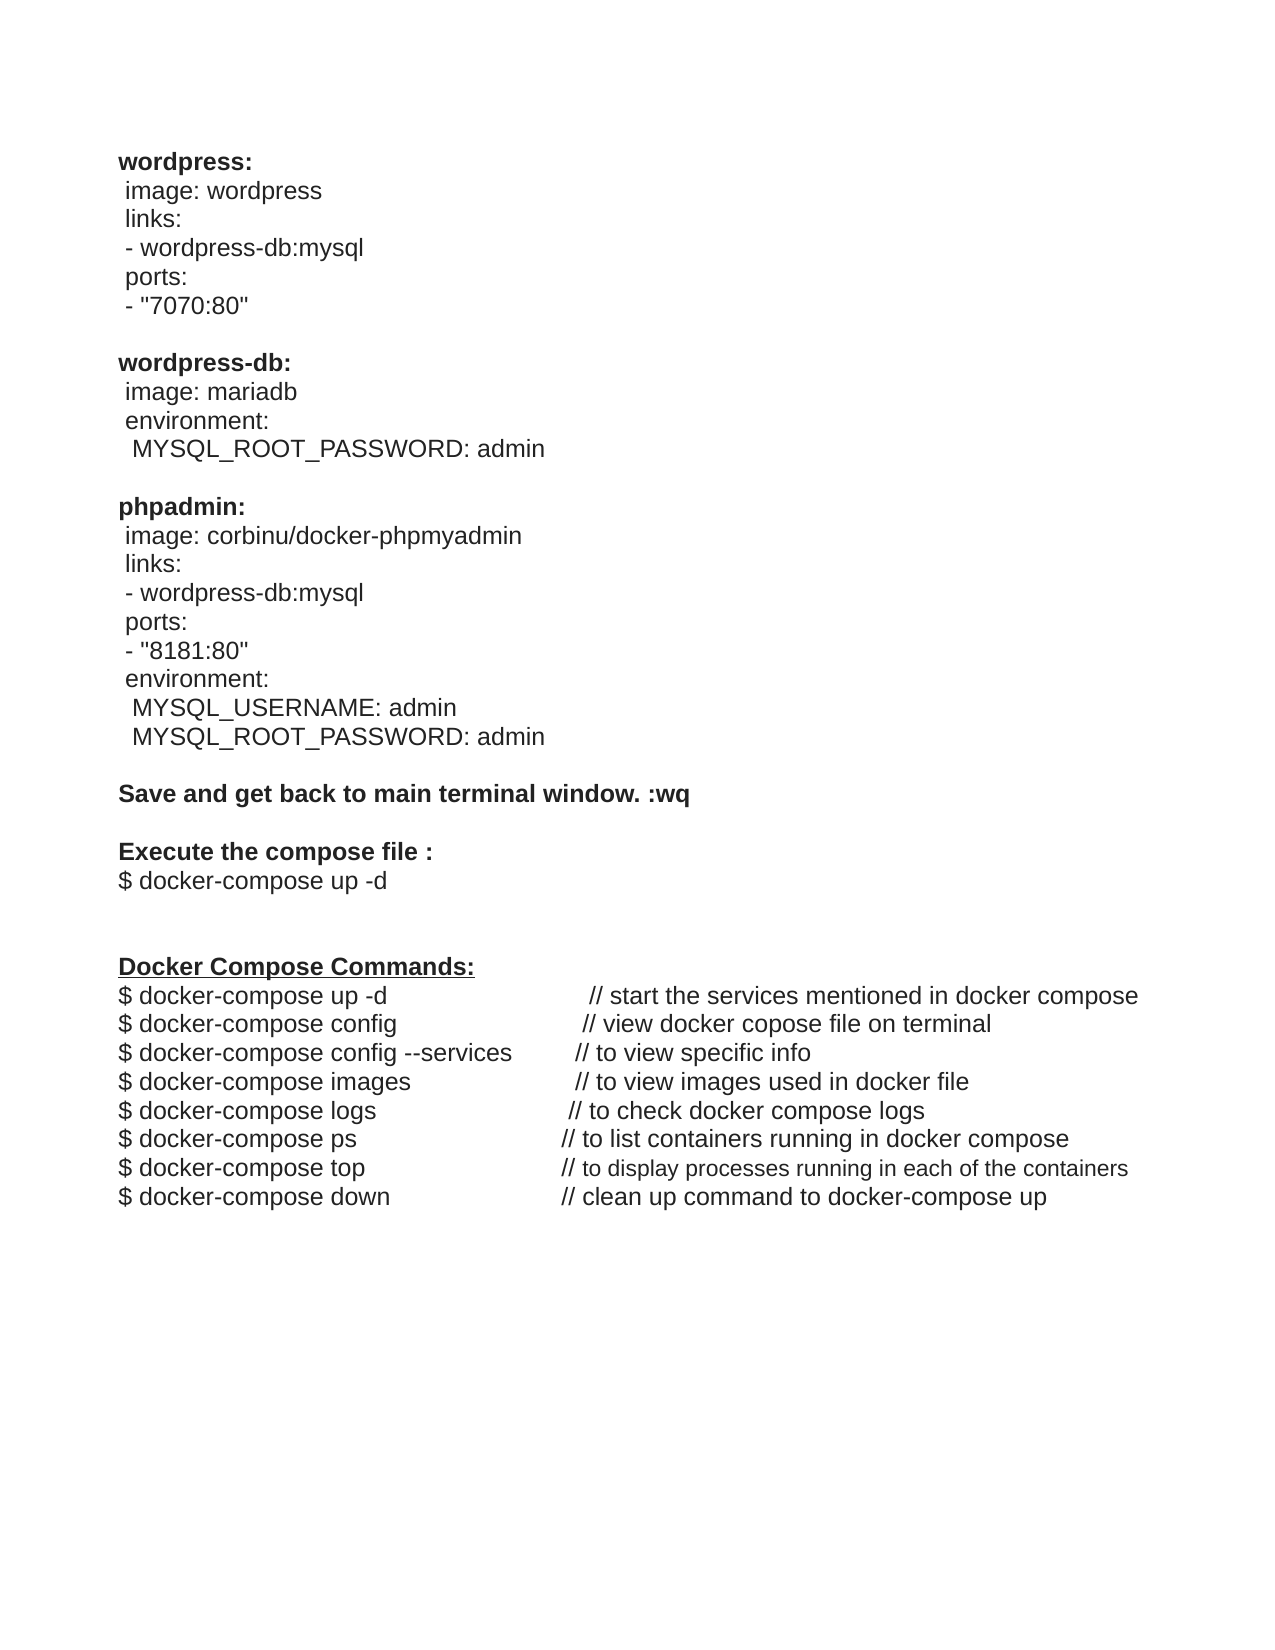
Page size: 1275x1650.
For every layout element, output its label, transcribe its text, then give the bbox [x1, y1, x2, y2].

text MYSQL_ROOT_PASSWORD: admin [118, 434, 1157, 463]
text environment: [118, 406, 1157, 434]
text $ docker-compose logs // to check docker compose logs [118, 1096, 1157, 1124]
text Save and get back to main terminal window. :wq [118, 779, 1157, 808]
text - wordpress-db:mysql [118, 233, 1157, 262]
text MYSQL_USERNAME: admin [118, 693, 1157, 722]
text - wordpress-db:mysql [118, 578, 1157, 607]
text MYSQL_ROOT_PASSWORD: admin [118, 722, 1157, 751]
text wordpress-db: [118, 348, 1157, 377]
text $ docker-compose config --services // to view specific info [118, 1038, 1157, 1067]
text environment: [118, 664, 1157, 693]
text $ docker-compose ps // to list containers running in docker compose [118, 1124, 1157, 1153]
text $ docker-compose down // clean up command to docker-compose up [118, 1182, 1157, 1211]
text $ docker-compose images // to view images used in docker file [118, 1067, 1157, 1096]
text links: [118, 549, 1157, 578]
text image: mariadb [118, 377, 1157, 406]
text $ docker-compose up -d [118, 866, 1157, 894]
text ports: [118, 607, 1157, 636]
text Docker Compose Commands: [118, 952, 1157, 981]
text image: corbinu/docker-phpmyadmin [118, 521, 1157, 549]
text image: wordpress [118, 176, 1157, 204]
text ports: [118, 262, 1157, 291]
text $ docker-compose top // to display processes running in each of the containers [118, 1153, 1157, 1182]
text - "7070:80" [118, 291, 1157, 319]
text - "8181:80" [118, 636, 1157, 664]
text wordpress: [118, 147, 1157, 176]
text $ docker-compose up -d // start the services mentioned in docker compose [118, 981, 1157, 1009]
text links: [118, 204, 1157, 233]
text Execute the compose file : [118, 837, 1157, 866]
text $ docker-compose config // view docker copose file on terminal [118, 1009, 1157, 1038]
text phpadmin: [118, 492, 1157, 521]
